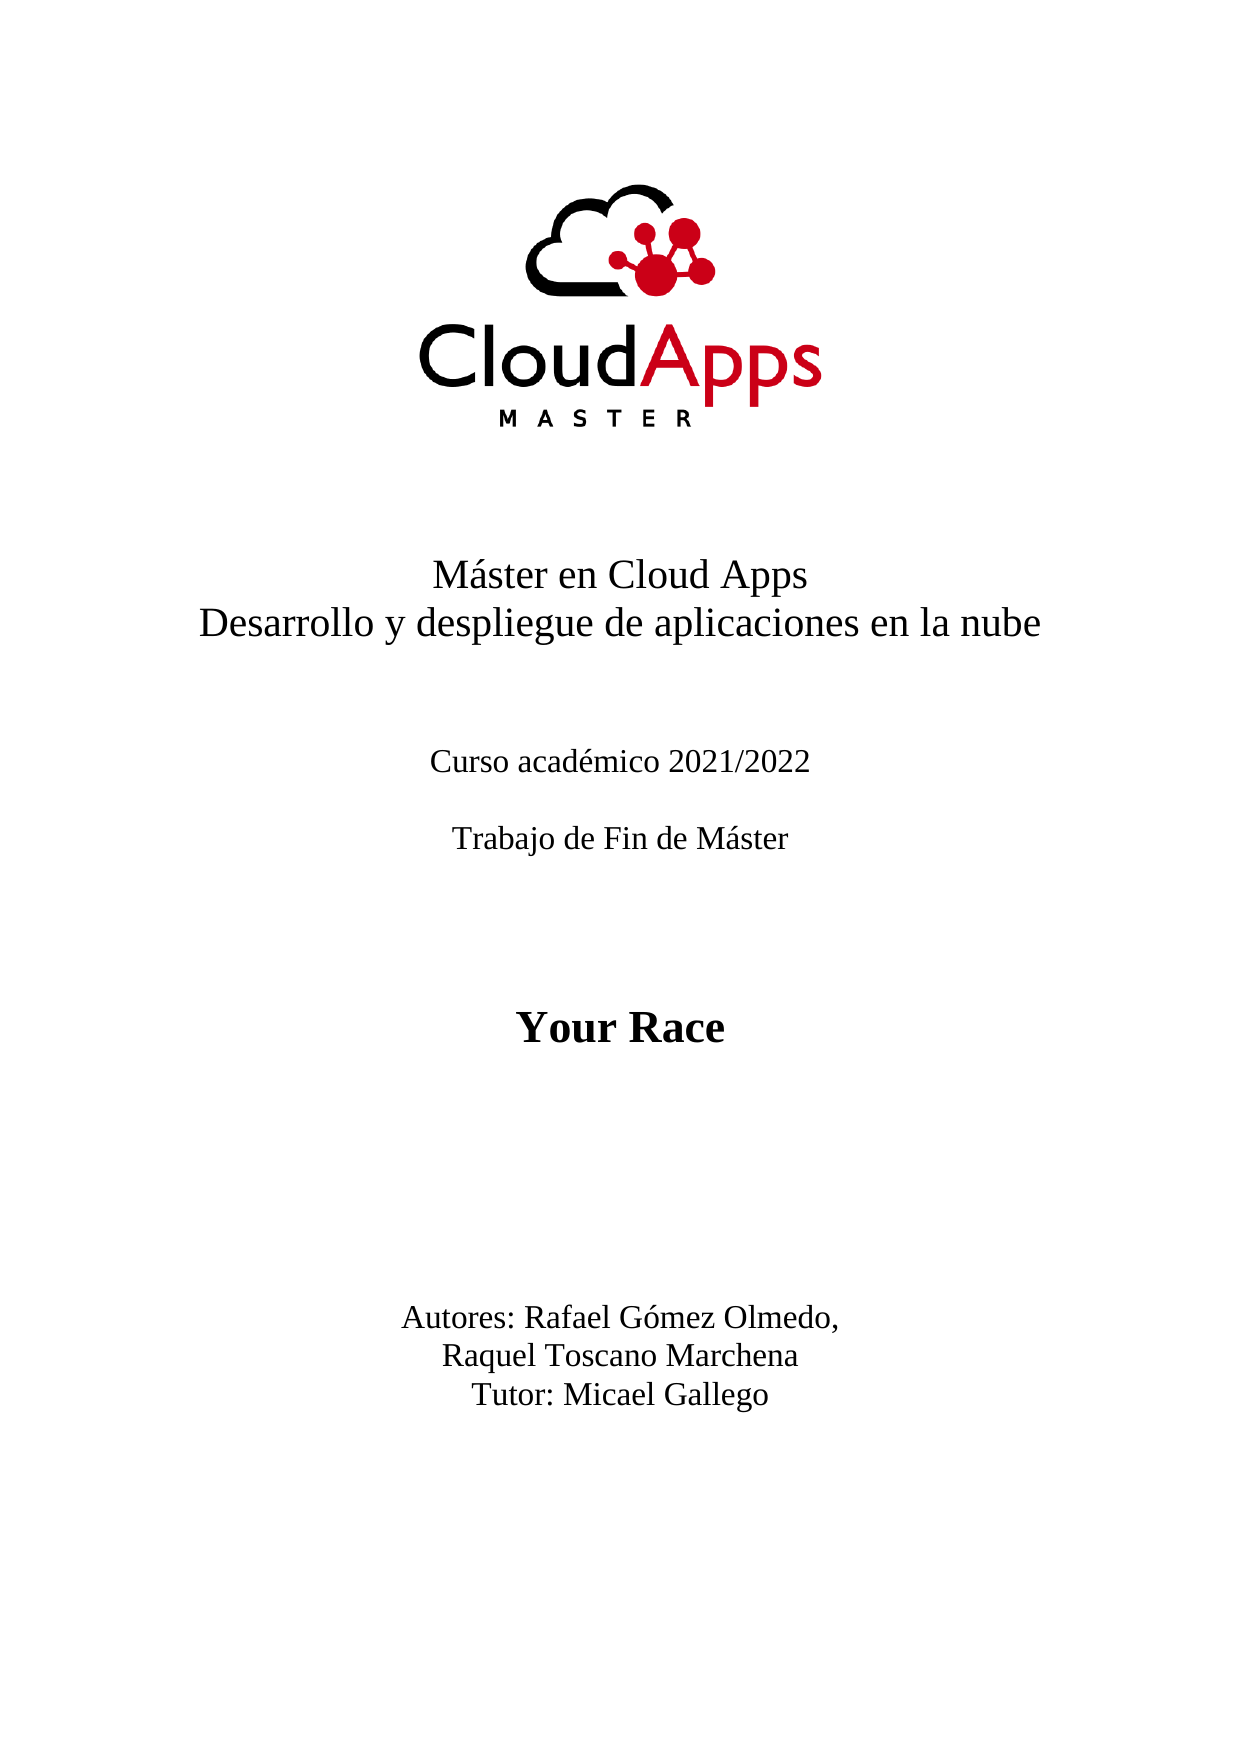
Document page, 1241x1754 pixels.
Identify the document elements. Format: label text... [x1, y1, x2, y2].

picture [323, 118, 917, 493]
text Trabajo de Fin de Máster [118, 818, 1122, 856]
text Autores: Rafael Gómez Olmedo, [118, 1297, 1122, 1336]
text Máster en Cloud Apps Desarrollo y despliegue de aplicaciones en la nube [118, 550, 1122, 646]
text Curso académico 2021/2022 [118, 741, 1122, 780]
text Raquel Toscano Marchena [118, 1336, 1122, 1374]
text Tutor: Micael Gallego [118, 1374, 1122, 1412]
text Your Race [118, 1000, 1122, 1053]
